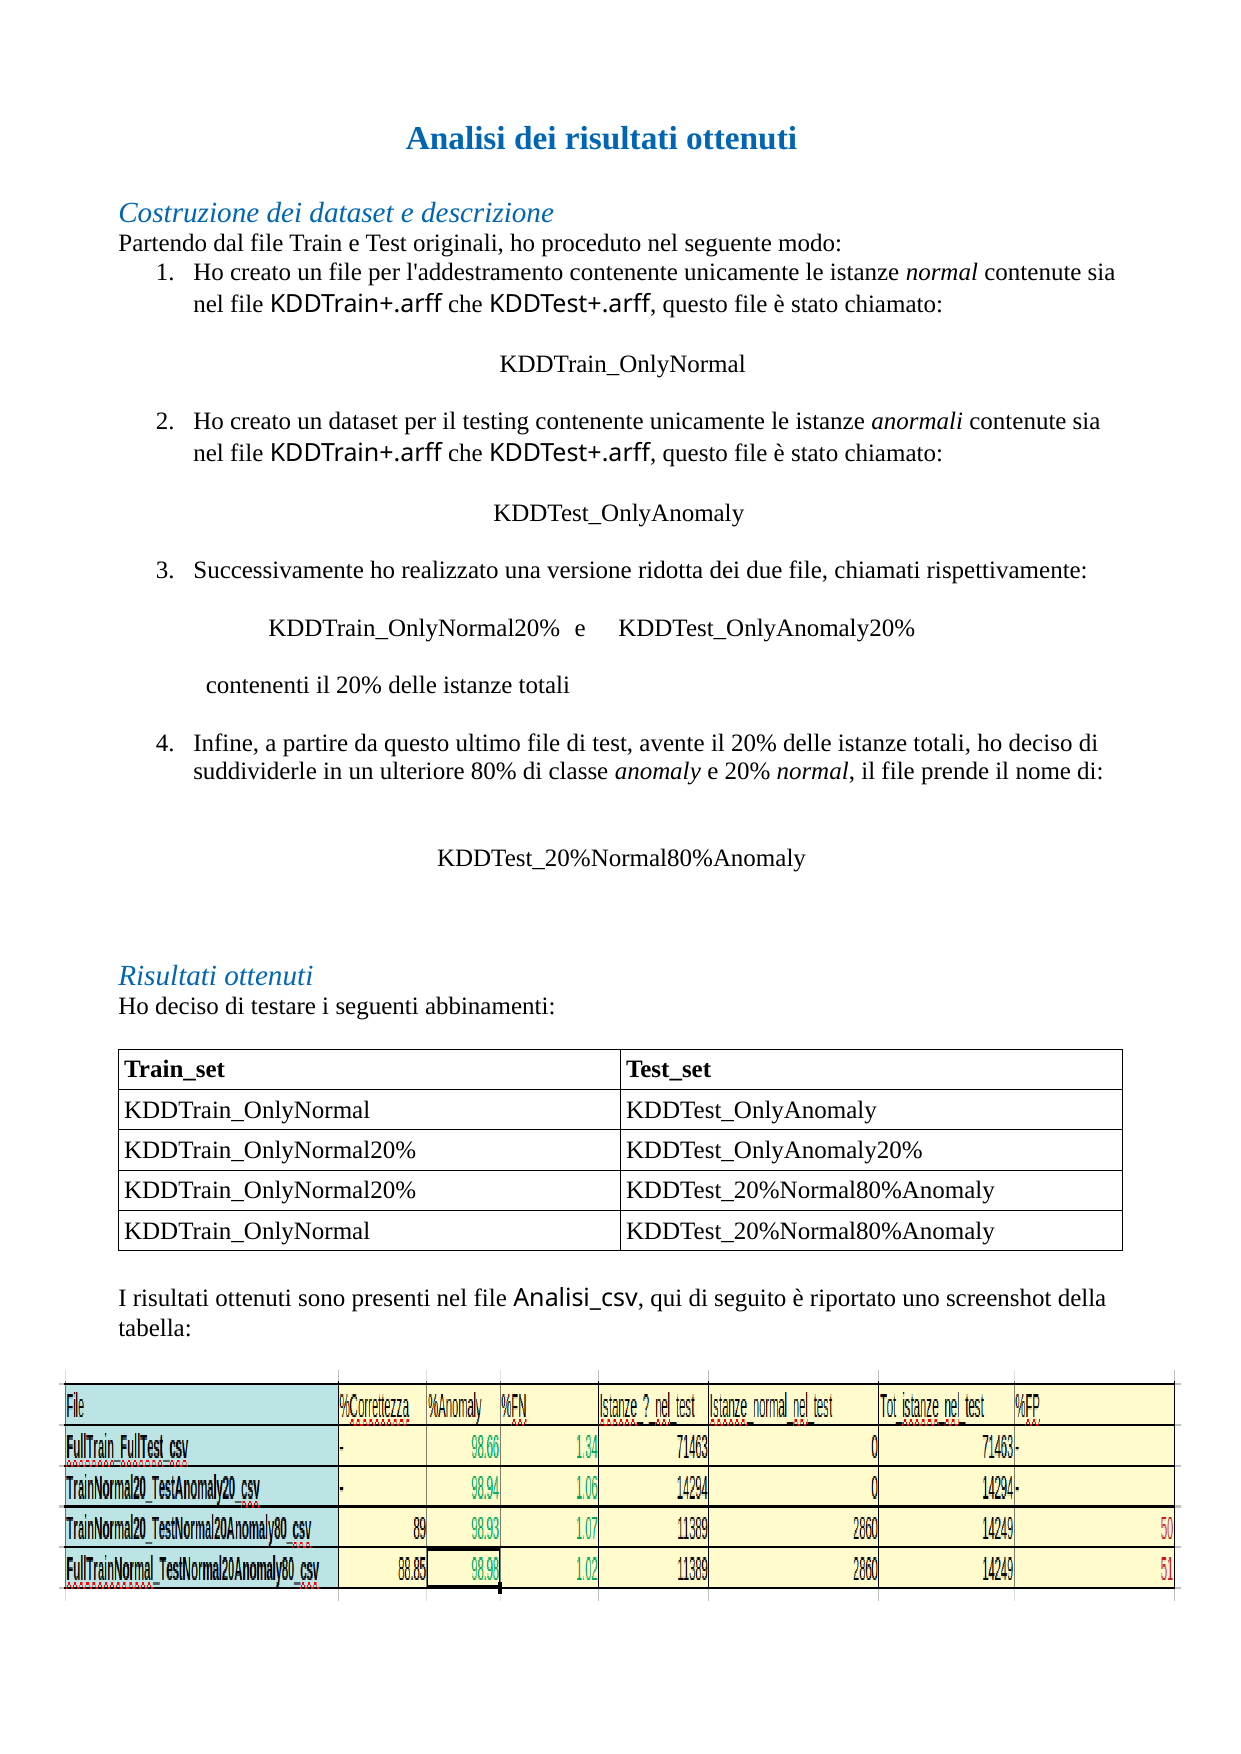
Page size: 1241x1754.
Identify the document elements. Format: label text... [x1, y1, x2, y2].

text I risultati ottenuti sono presenti nel file Analisi_csv, qui di seguito è riportato uno screenshot della tabella: [118, 1279, 1122, 1342]
text Ho deciso di testare i seguenti abbinamenti: [118, 991, 1122, 1020]
picture [59, 1370, 1182, 1601]
list Ho creato un file per l'addestramento contenente unicamente le istanze normal contenute sia nel file KDDTrain+.arff che KDDTest+.arff, questo file è stato chiamato: [156, 257, 1122, 320]
text Risultati ottenuti [118, 958, 1122, 991]
table_header Test_set [621, 1050, 1122, 1089]
table_cell KDDTrain_OnlyNormal20% [119, 1171, 620, 1210]
text Partendo dal file Train e Test originali, ho proceduto nel seguente modo: [118, 228, 1122, 257]
table_cell KDDTest_OnlyAnomaly [621, 1090, 1122, 1129]
table_cell KDDTest_20%Normal80%Anomaly [621, 1171, 1122, 1210]
table_cell KDDTrain_OnlyNormal [119, 1090, 620, 1129]
list KDDTest_OnlyAnomaly [456, 498, 1122, 526]
text contenenti il 20% delle istanze totali [118, 670, 1122, 699]
list KDDTrain_OnlyNormal20% e KDDTest_OnlyAnomaly20% [231, 613, 1122, 641]
list Infine, a partire da questo ultimo file di test, avente il 20% delle istanze totali, ho deciso di suddividerle in un ulteriore 80% di classe anomaly e 20% normal, il file prende il nome di: [156, 728, 1122, 785]
table_cell KDDTrain_OnlyNormal20% [119, 1130, 620, 1170]
text Costruzione dei dataset e descrizione [118, 195, 1122, 228]
table_cell KDDTrain_OnlyNormal [119, 1211, 620, 1250]
list Successivamente ho realizzato una versione ridotta dei due file, chiamati rispettivamente: [156, 555, 1122, 584]
text Analisi dei risultati ottenuti [118, 118, 1122, 156]
table_cell KDDTest_20%Normal80%Anomaly [621, 1211, 1122, 1250]
table_header Train_set [119, 1050, 620, 1089]
table_cell KDDTest_OnlyAnomaly20% [621, 1130, 1122, 1170]
text KDDTest_20%Normal80%Anomaly [118, 843, 1122, 871]
list KDDTrain_OnlyNormal [456, 349, 1122, 377]
list Ho creato un dataset per il testing contenente unicamente le istanze anormali contenute sia nel file KDDTrain+.arff che KDDTest+.arff, questo file è stato chiamato: [156, 406, 1122, 469]
